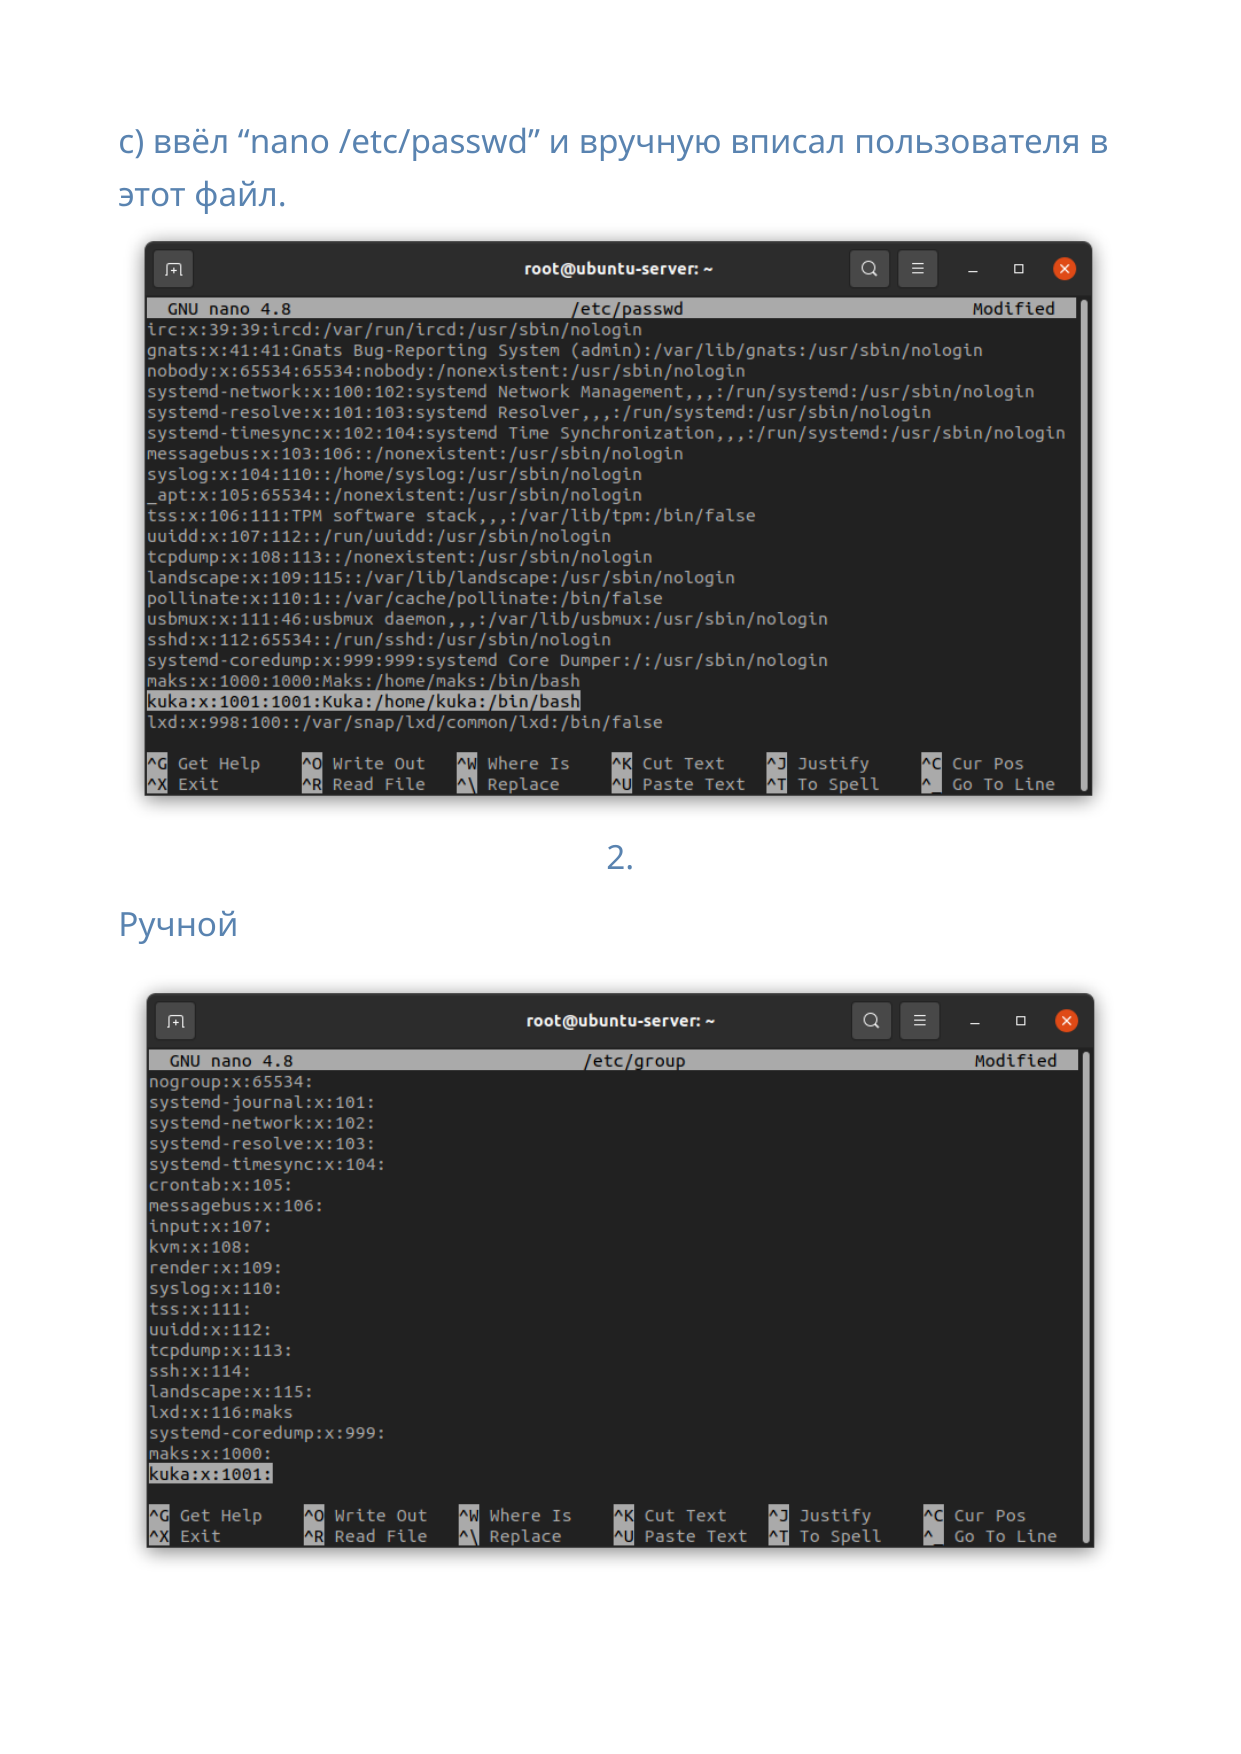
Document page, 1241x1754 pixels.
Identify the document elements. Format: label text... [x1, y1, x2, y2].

text Ручной [118, 901, 1122, 946]
text c) ввёл “nano /etc/passwd” и вручную вписал пользователя в этот файл. [118, 118, 1122, 216]
picture [118, 968, 1123, 1580]
text 2. [118, 237, 1122, 879]
picture [116, 216, 1121, 828]
